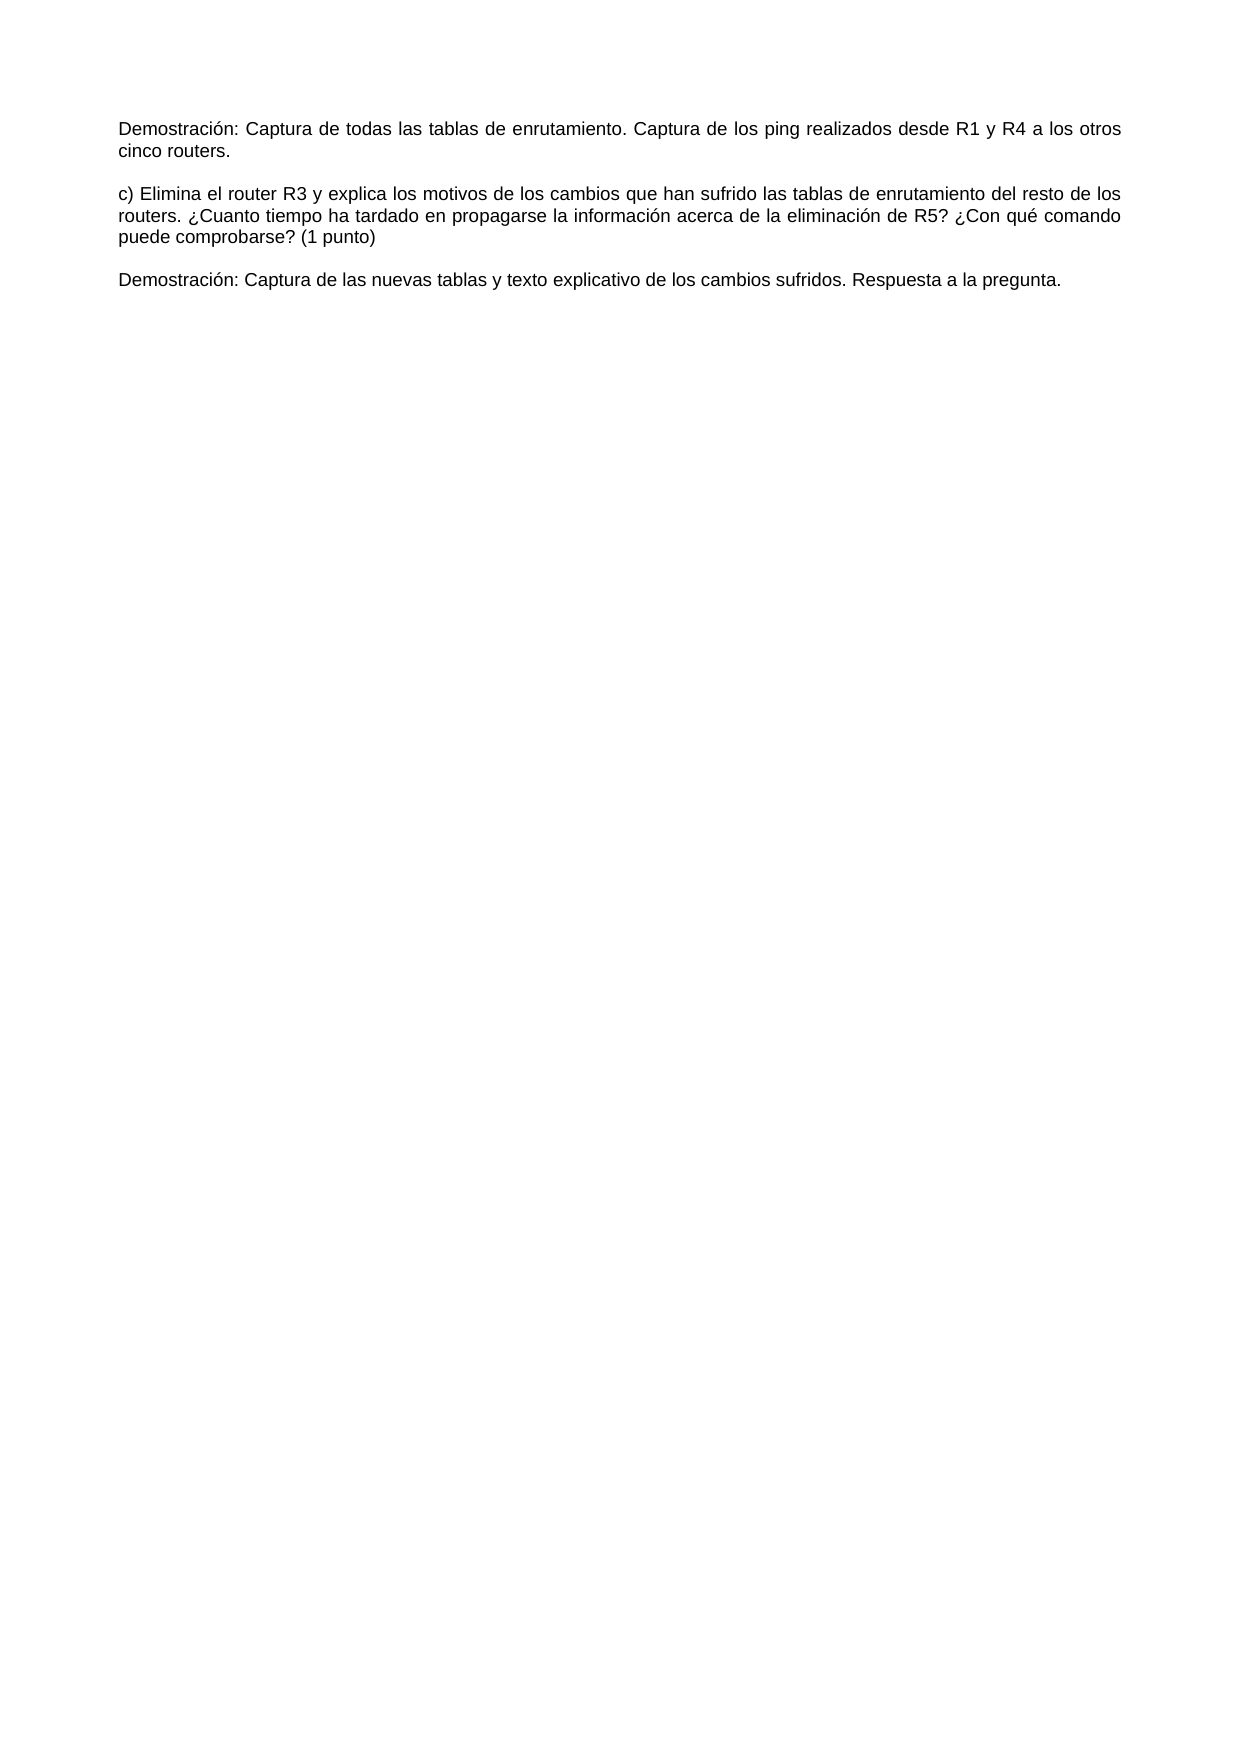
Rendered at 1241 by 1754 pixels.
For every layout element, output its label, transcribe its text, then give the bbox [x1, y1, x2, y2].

text c) Elimina el router R3 y explica los motivos de los cambios que han sufrido las tablas de enrutamiento del resto de los routers. ¿Cuanto tiempo ha tardado en propagarse la información acerca de la eliminación de R5? ¿Con qué comando puede comprobarse? (1 punto) [118, 183, 1122, 247]
text Demostración: Captura de las nuevas tablas y texto explicativo de los cambios sufridos. Respuesta a la pregunta. [118, 269, 1122, 291]
text Demostración: Captura de todas las tablas de enrutamiento. Captura de los ping realizados desde R1 y R4 a los otros cinco routers. [118, 118, 1122, 161]
